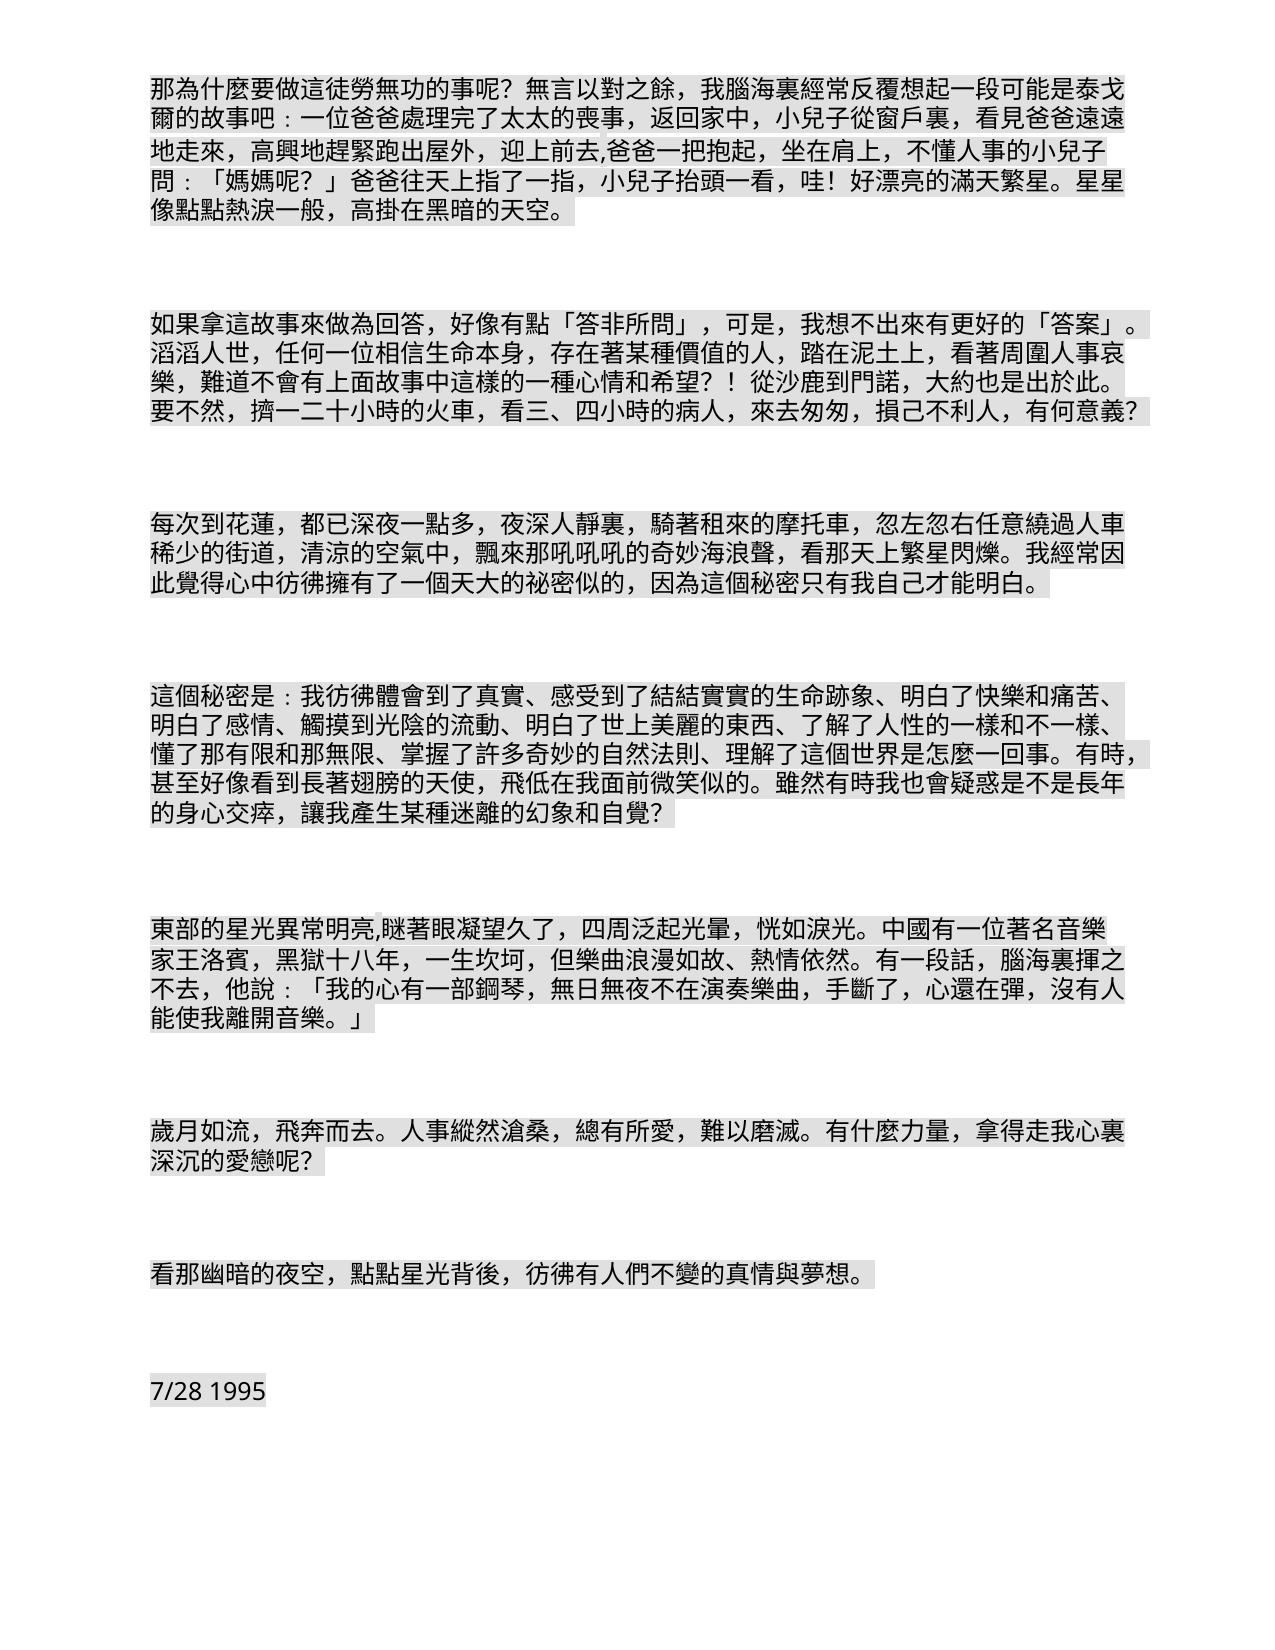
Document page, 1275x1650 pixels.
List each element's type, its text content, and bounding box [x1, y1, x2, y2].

text 7/28 1995 [150, 1373, 1125, 1407]
text 每次到花蓮，都已深夜一點多，夜深人靜裏，騎著租來的摩托車，忽左忽右任意繞過人車稀少的街道，清涼的空氣中，飄來那吼吼吼的奇妙海浪聲，看那天上繁星閃爍。我經常因此覺得心中彷彿擁有了一個天大的祕密似的，因為這個秘密只有我自己才能明白。 [150, 511, 1125, 598]
text 那為什麼要做這徒勞無功的事呢？無言以對之餘，我腦海裏經常反覆想起一段可能是泰戈爾的故事吧﹕一位爸爸處理完了太太的喪事，返回家中，小兒子從窗戶裏，看見爸爸遠遠地走來，高興地趕緊跑出屋外，迎上前去,爸爸一把抱起，坐在肩上，不懂人事的小兒子問﹕「媽媽呢？」爸爸往天上指了一指，小兒子抬頭一看，哇！好漂亮的滿天繁星。星星像點點熱淚一般，高掛在黑暗的天空。 [150, 75, 1125, 226]
text 這個秘密是﹕我彷彿體會到了真實、感受到了結結實實的生命跡象、明白了快樂和痛苦、明白了感情、觸摸到光陰的流動、明白了世上美麗的東西、了解了人性的一樣和不一樣、懂了那有限和那無限、掌握了許多奇妙的自然法則、理解了這個世界是怎麼一回事。有時，甚至好像看到長著翅膀的天使，飛低在我面前微笑似的。雖然有時我也會疑惑是不是長年的身心交瘁，讓我產生某種迷離的幻象和自覺？ [150, 682, 1125, 828]
text 看那幽暗的夜空，點點星光背後，彷彿有人們不變的真情與夢想。 [150, 1260, 1125, 1289]
text 如果拿這故事來做為回答，好像有點「答非所問」，可是，我想不出來有更好的「答案」。滔滔人世，任何一位相信生命本身，存在著某種價值的人，踏在泥土上，看著周圍人事哀樂，難道不會有上面故事中這樣的一種心情和希望？！從沙鹿到門諾，大約也是出於此。要不然，擠一二十小時的火車，看三、四小時的病人，來去匆匆，損己不利人，有何意義？ [150, 310, 1125, 426]
text 東部的星光異常明亮,瞇著眼凝望久了，四周泛起光暈，恍如淚光。中國有一位著名音樂家王洛賓，黑獄十八年，一生坎坷，但樂曲浪漫如故、熱情依然。有一段話，腦海裏揮之不去，他說﹕「我的心有一部鋼琴，無日無夜不在演奏樂曲，手斷了，心還在彈，沒有人能使我離開音樂。」 [150, 912, 1125, 1033]
text 歲月如流，飛奔而去。人事縱然滄桑，總有所愛，難以磨滅。有什麼力量，拿得走我心裏深沉的愛戀呢？ [150, 1118, 1125, 1176]
